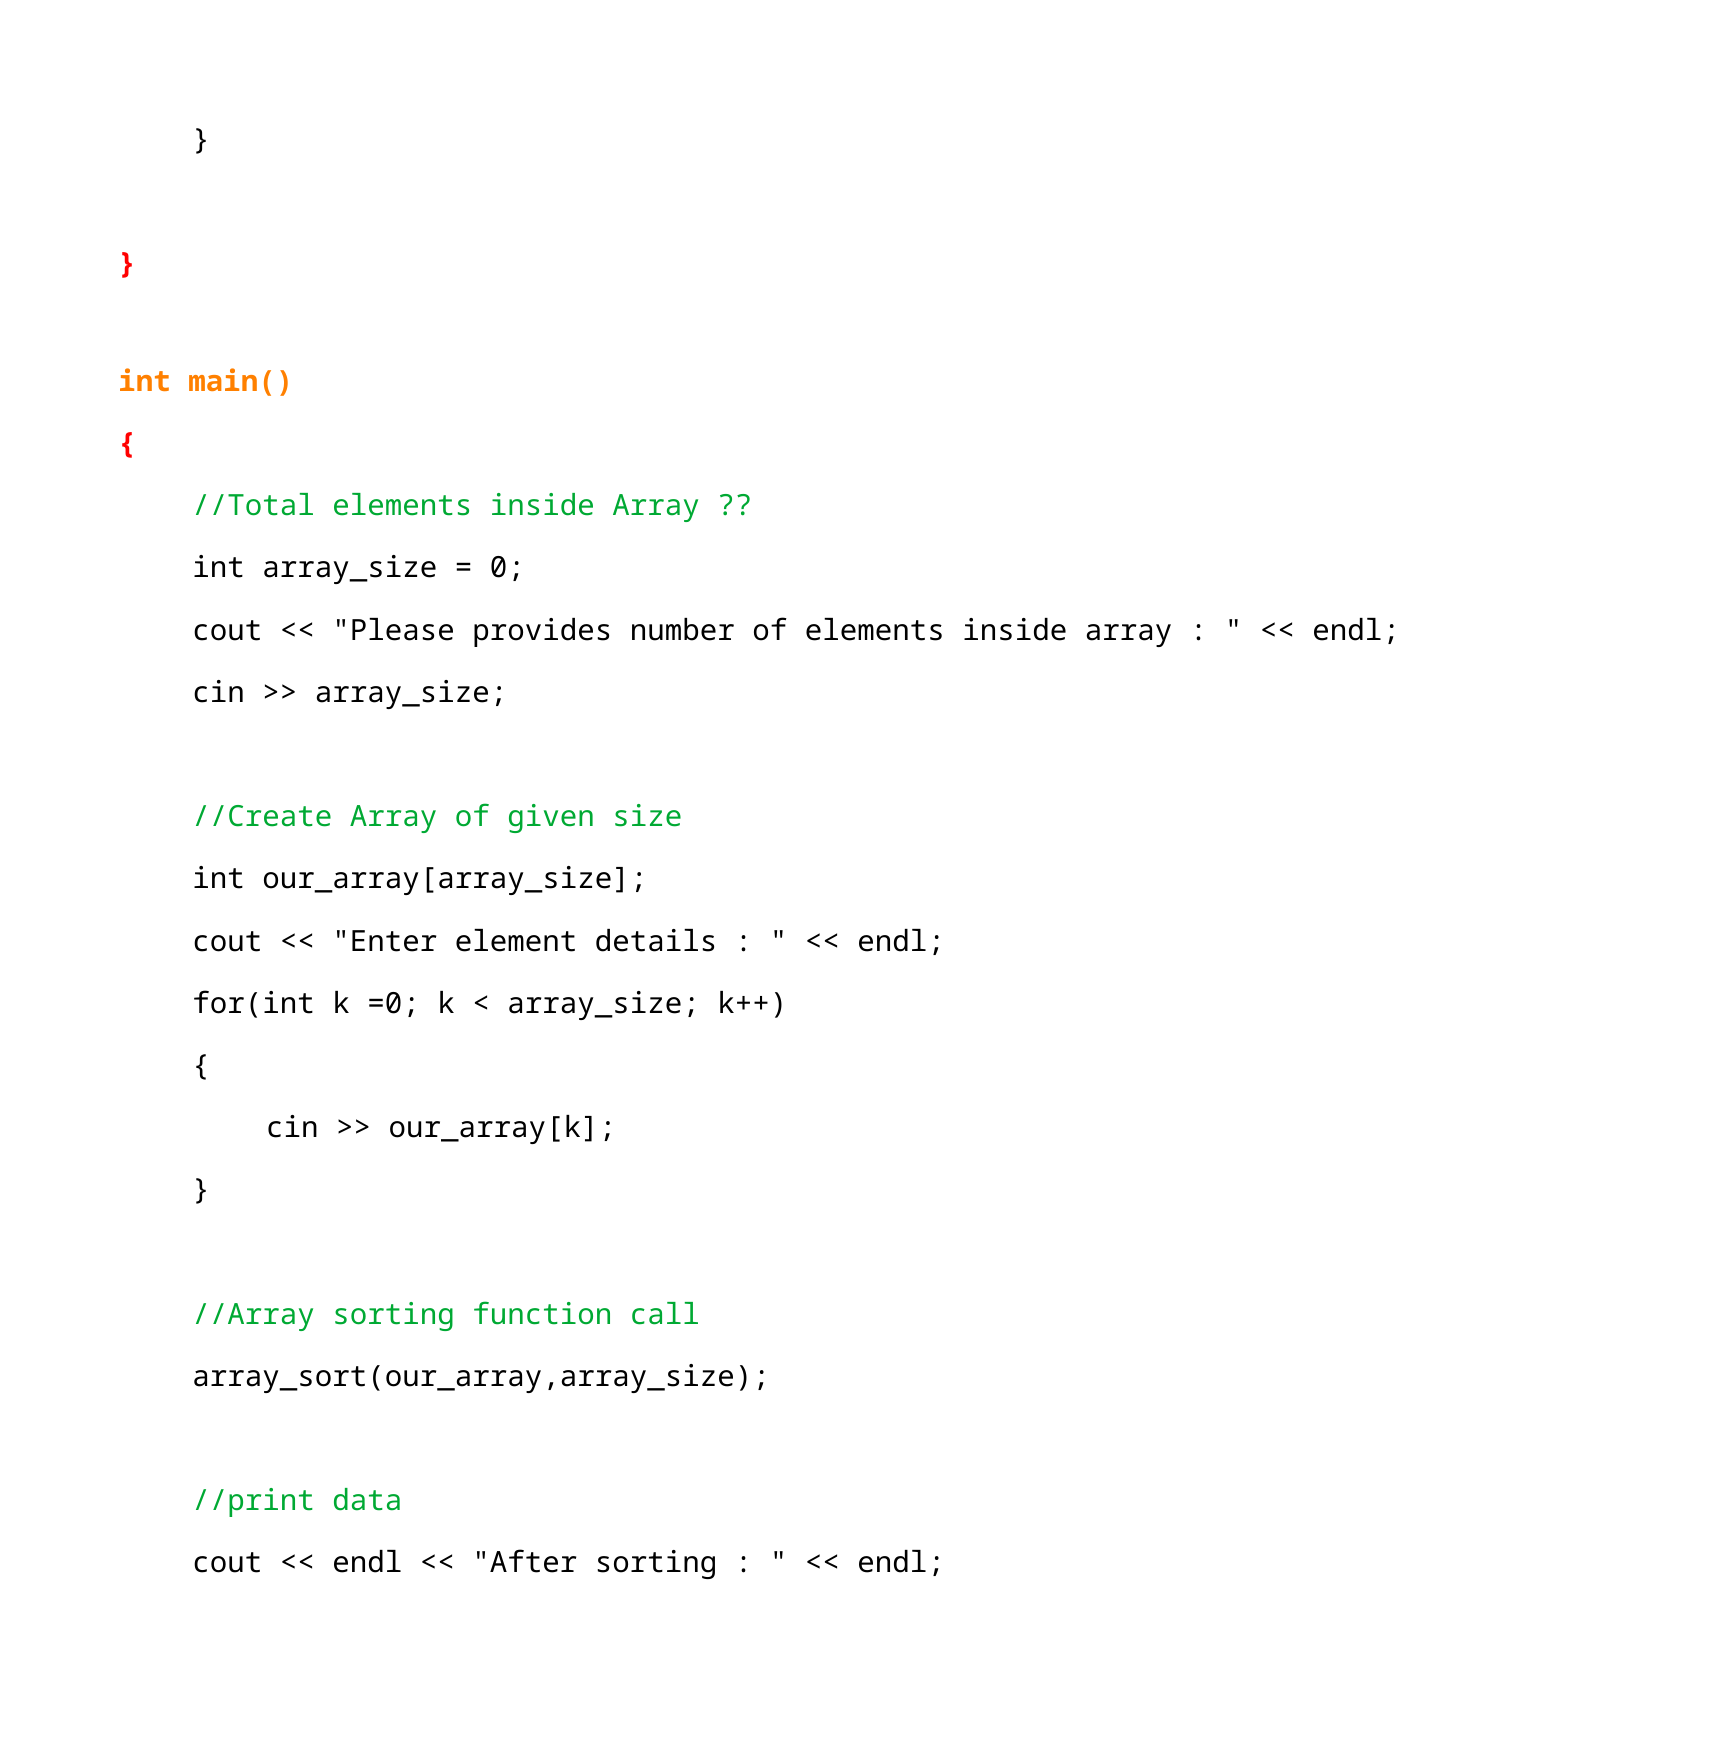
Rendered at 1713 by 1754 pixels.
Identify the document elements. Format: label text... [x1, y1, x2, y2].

text cout << "Enter element details : " << endl; [118, 920, 1594, 959]
text cin >> array_size; [118, 671, 1594, 711]
text cout << "Please provides number of elements inside array : " << endl; [118, 609, 1594, 648]
text cin >> our_array[k]; [118, 1106, 1594, 1146]
text { [118, 1044, 1594, 1084]
text //Array sorting function call [118, 1293, 1594, 1333]
text //Create Array of given size [118, 795, 1594, 835]
text } [118, 118, 1594, 158]
text for(int k =0; k < array_size; k++) [118, 982, 1594, 1022]
text int main() [118, 360, 1594, 400]
text int our_array[array_size]; [118, 858, 1594, 897]
text //Total elements inside Array ?? [118, 484, 1594, 524]
text //print data [118, 1479, 1594, 1519]
text } [118, 1168, 1594, 1208]
text array_sort(our_array,array_size); [118, 1355, 1594, 1395]
text { [118, 422, 1594, 462]
text cout << endl << "After sorting : " << endl; [118, 1542, 1594, 1581]
text int array_size = 0; [118, 547, 1594, 586]
text } [118, 242, 1594, 282]
